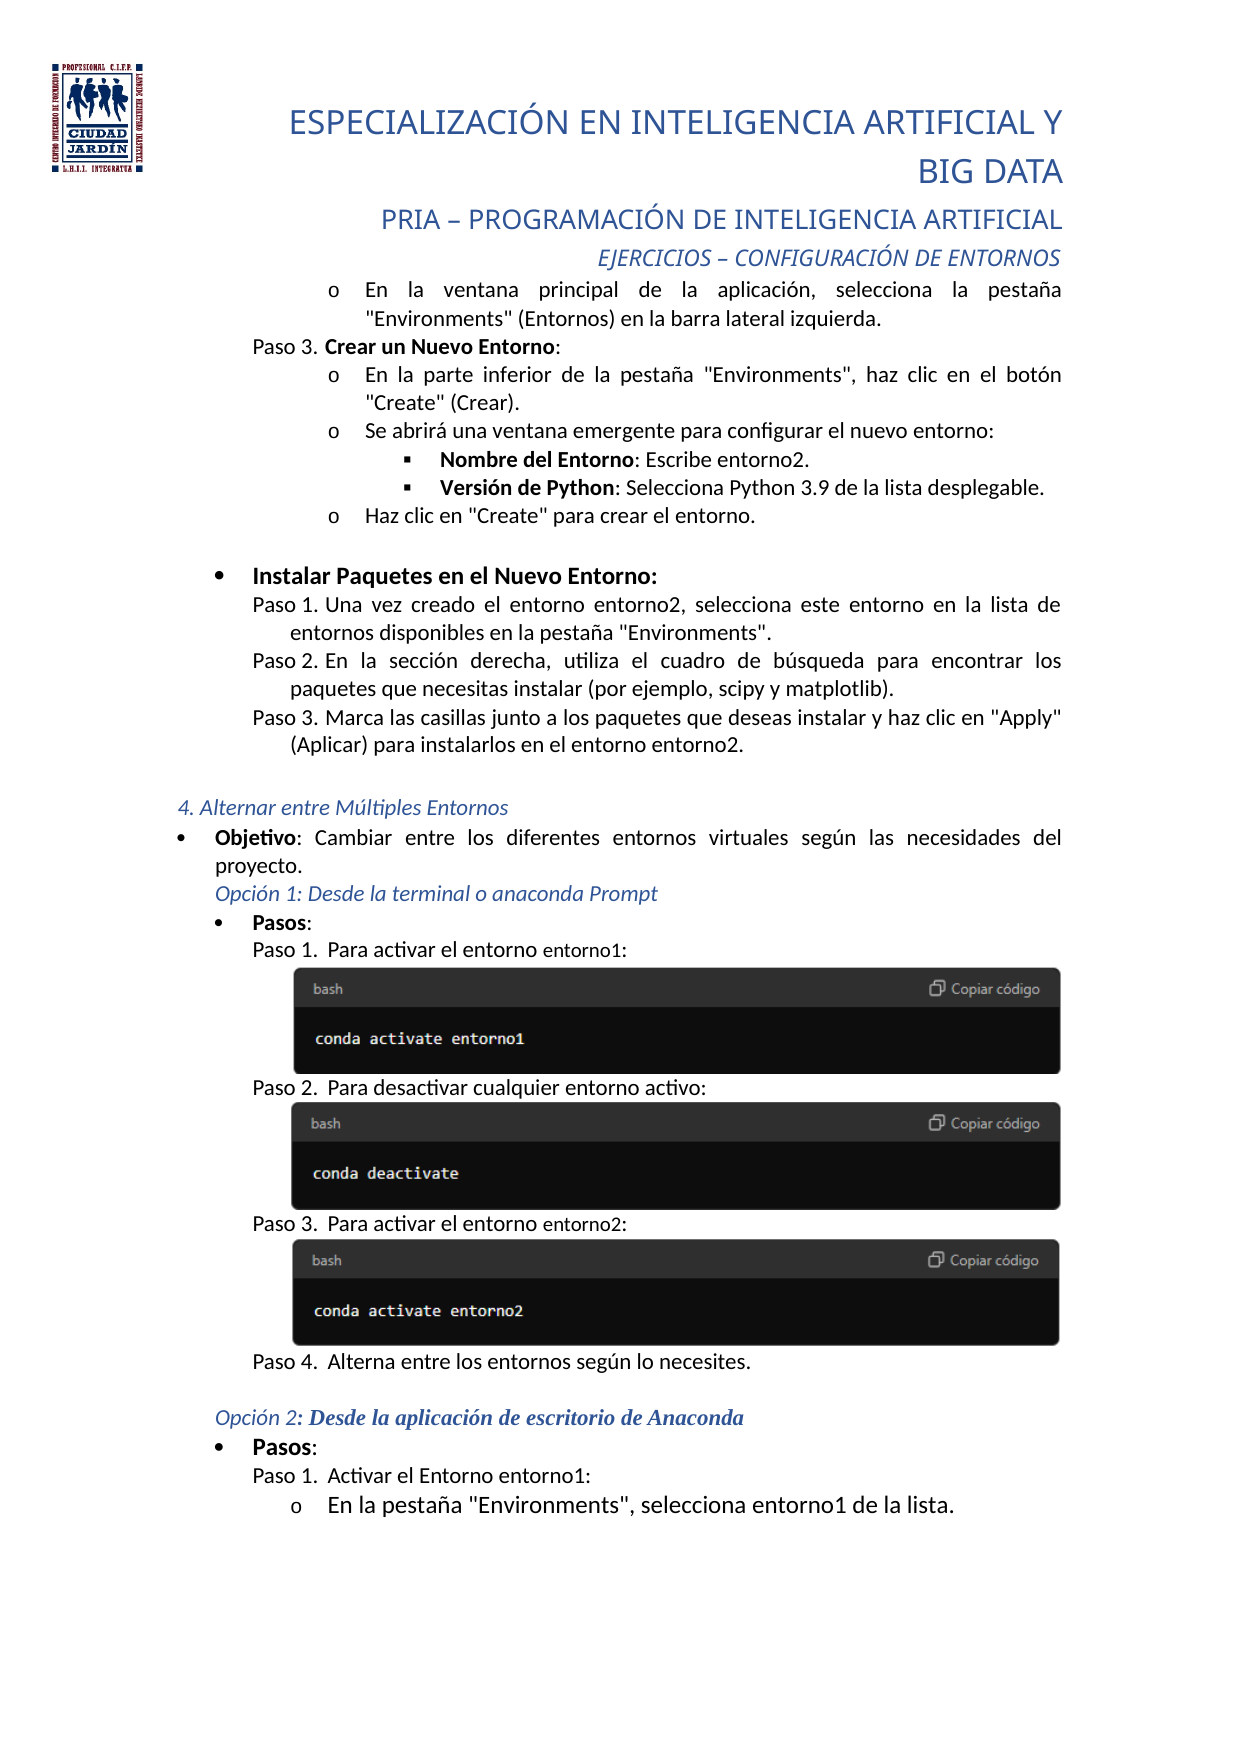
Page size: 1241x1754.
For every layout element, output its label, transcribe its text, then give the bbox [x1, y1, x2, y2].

list En la sección derecha, utiliza el cuadro de búsqueda para encontrar los paquetes que necesitas instalar (por ejemplo, scipy y matplotlib). [252, 647, 1063, 703]
list Marca las casillas junto a los paquetes que deseas instalar y haz clic en "Apply" (Aplicar) para instalarlos en el entorno entorno2. [252, 703, 1063, 759]
list Haz clic en "Create" para crear el entorno. [327, 501, 1063, 529]
picture [289, 963, 1063, 1074]
list Crear un Nuevo Entorno: [252, 332, 1063, 360]
picture [289, 1237, 1063, 1347]
list En la pestaña "Environments", selecciona entorno1 de la lista. [290, 1490, 1063, 1520]
picture [49, 60, 145, 175]
subtitle 4. Alternar entre Múltiples Entornos [177, 793, 1063, 821]
list Instalar Paquetes en el Nuevo Entorno: [215, 560, 1063, 591]
list Objetivo: Cambiar entre los diferentes entornos virtuales según las necesidades del proyecto. [177, 823, 1063, 879]
list Alterna entre los entornos según lo necesites. [252, 1347, 1063, 1375]
list Pasos: [215, 1431, 1063, 1462]
list Pasos: [215, 908, 1063, 936]
list Para desactivar cualquier entorno activo: [252, 1073, 1063, 1101]
text Opción 2: Desde la aplicación de escritorio de Anaconda [215, 1403, 1063, 1431]
list En la parte inferior de la pestaña "Environments", haz clic en el botón "Create" (Crear). [327, 360, 1063, 416]
list Se abrirá una ventana emergente para configurar el nuevo entorno: [327, 416, 1063, 445]
list Versión de Python: Selecciona Python 3.9 de la lista desplegable. [402, 473, 1063, 501]
text Opción 1: Desde la terminal o anaconda Prompt [215, 879, 1063, 908]
picture [289, 1101, 1063, 1210]
list Nombre del Entorno: Escribe entorno2. [402, 445, 1063, 473]
list Para activar el entorno entorno1: [252, 936, 1063, 964]
list Para activar el entorno entorno2: [252, 1209, 1063, 1237]
list En la ventana principal de la aplicación, selecciona la pestaña "Environments" (Entornos) en la barra lateral izquierda. [327, 275, 1063, 332]
list Activar el Entorno entorno1: [252, 1462, 1063, 1490]
list Una vez creado el entorno entorno2, selecciona este entorno en la lista de entornos disponibles en la pestaña "Environments". [252, 591, 1063, 647]
